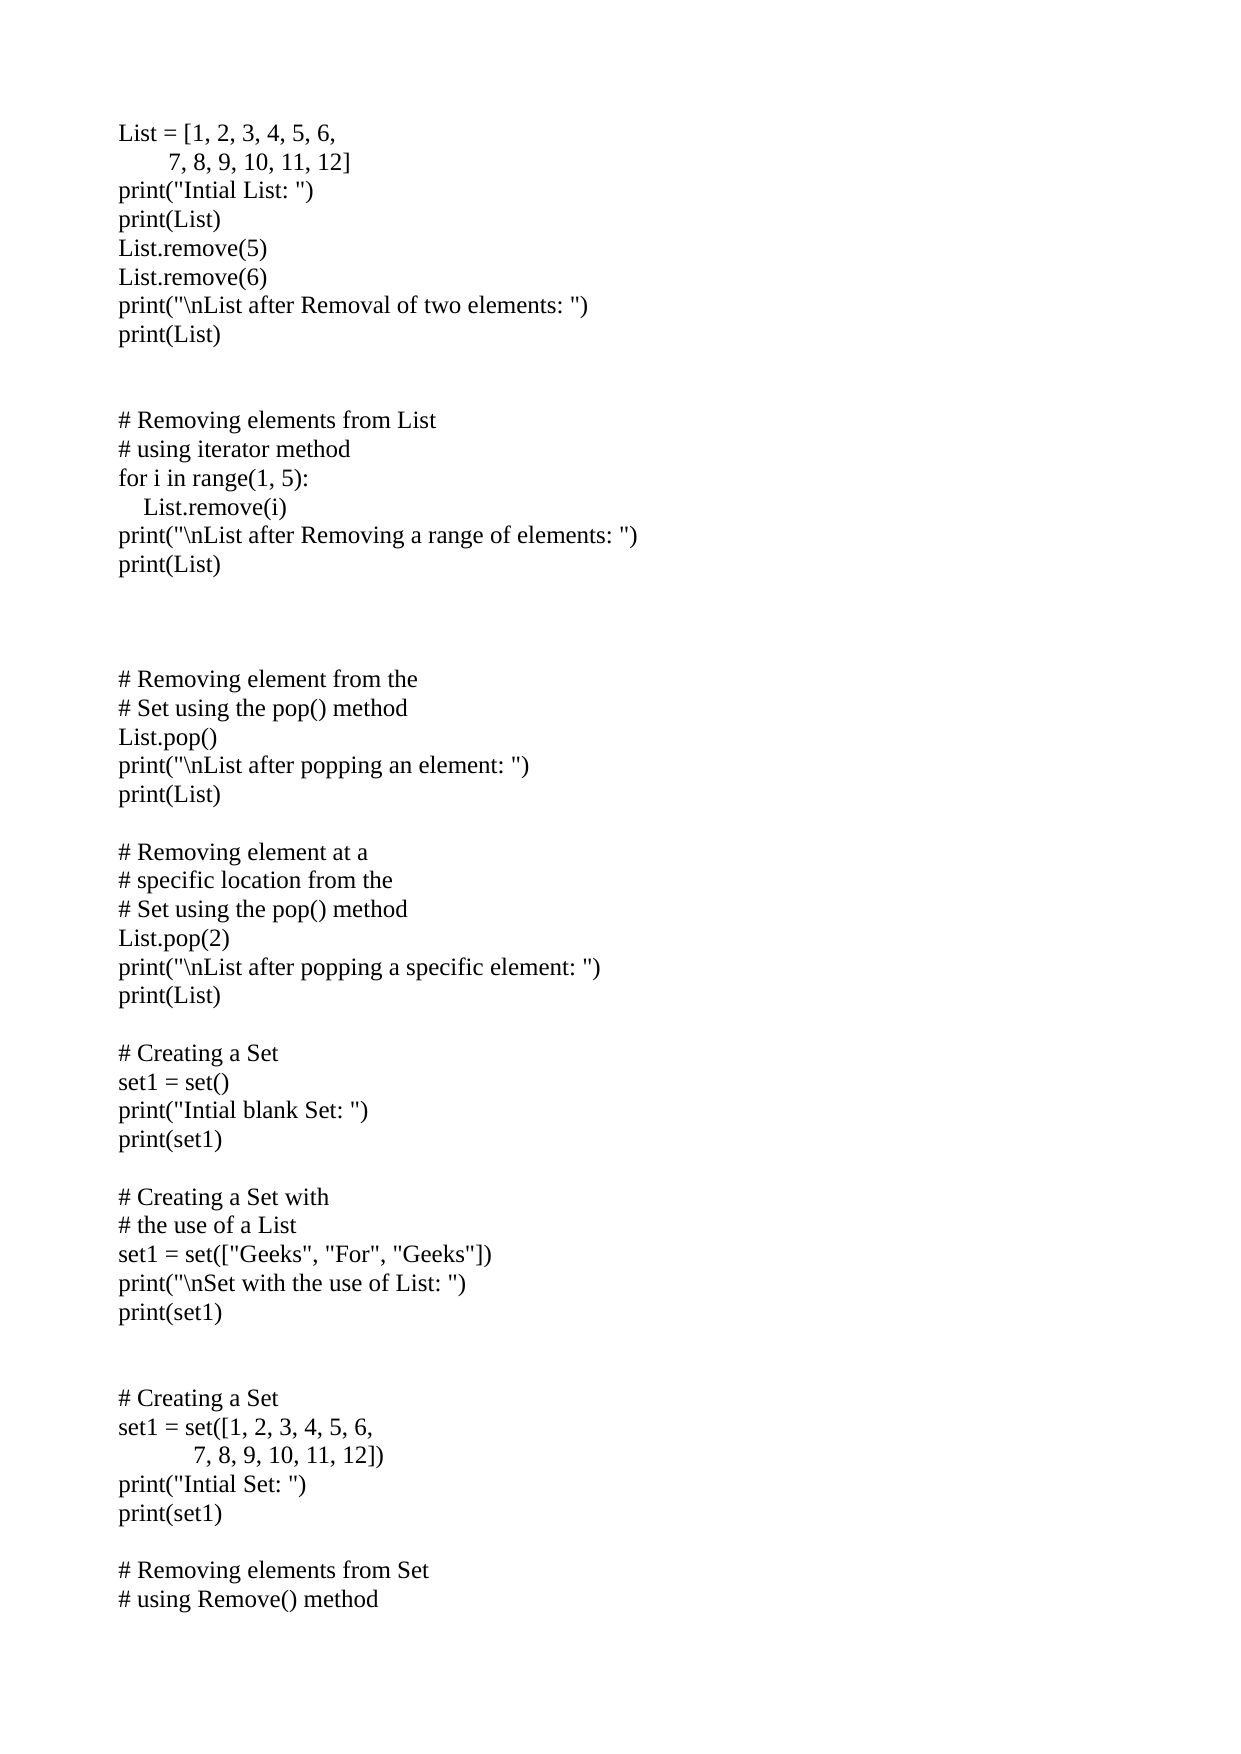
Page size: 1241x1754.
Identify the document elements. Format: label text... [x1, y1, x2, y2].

text # Removing elements from Set [118, 1556, 1122, 1584]
text # using iterator method [118, 434, 1122, 463]
text 7, 8, 9, 10, 11, 12]) [118, 1441, 1122, 1469]
text print("\nList after popping an element: ") [118, 751, 1122, 779]
text print("\nSet with the use of List: ") [118, 1268, 1122, 1297]
text print("Intial blank Set: ") [118, 1096, 1122, 1124]
text print(set1) [118, 1498, 1122, 1527]
text # Removing element from the [118, 664, 1122, 693]
text List.pop(2) [118, 923, 1122, 952]
text print(List) [118, 779, 1122, 808]
text print("Intial Set: ") [118, 1469, 1122, 1498]
text print(List) [118, 204, 1122, 233]
text List.remove(i) [118, 492, 1122, 521]
text print("\nList after Removal of two elements: ") [118, 291, 1122, 319]
text set1 = set() [118, 1067, 1122, 1096]
text # Removing elements from List [118, 406, 1122, 434]
text # Creating a Set [118, 1383, 1122, 1412]
text for i in range(1, 5): [118, 463, 1122, 492]
text print(List) [118, 549, 1122, 578]
text print("\nList after Removing a range of elements: ") [118, 521, 1122, 549]
text print("Intial List: ") [118, 176, 1122, 204]
text print("\nList after popping a specific element: ") [118, 952, 1122, 981]
text # Set using the pop() method [118, 894, 1122, 923]
text # Removing element at a [118, 837, 1122, 866]
text set1 = set(["Geeks", "For", "Geeks"]) [118, 1239, 1122, 1268]
text # the use of a List [118, 1211, 1122, 1239]
text List = [1, 2, 3, 4, 5, 6, [118, 118, 1122, 147]
text # Set using the pop() method [118, 693, 1122, 722]
text # specific location from the [118, 866, 1122, 894]
text print(set1) [118, 1297, 1122, 1326]
text List.remove(6) [118, 262, 1122, 291]
text List.remove(5) [118, 233, 1122, 262]
text print(List) [118, 981, 1122, 1009]
text set1 = set([1, 2, 3, 4, 5, 6, [118, 1412, 1122, 1441]
text List.pop() [118, 722, 1122, 751]
text # Creating a Set [118, 1038, 1122, 1067]
text print(set1) [118, 1124, 1122, 1153]
text # Creating a Set with [118, 1182, 1122, 1211]
text # using Remove() method [118, 1584, 1122, 1613]
text 7, 8, 9, 10, 11, 12] [118, 147, 1122, 176]
text print(List) [118, 319, 1122, 348]
